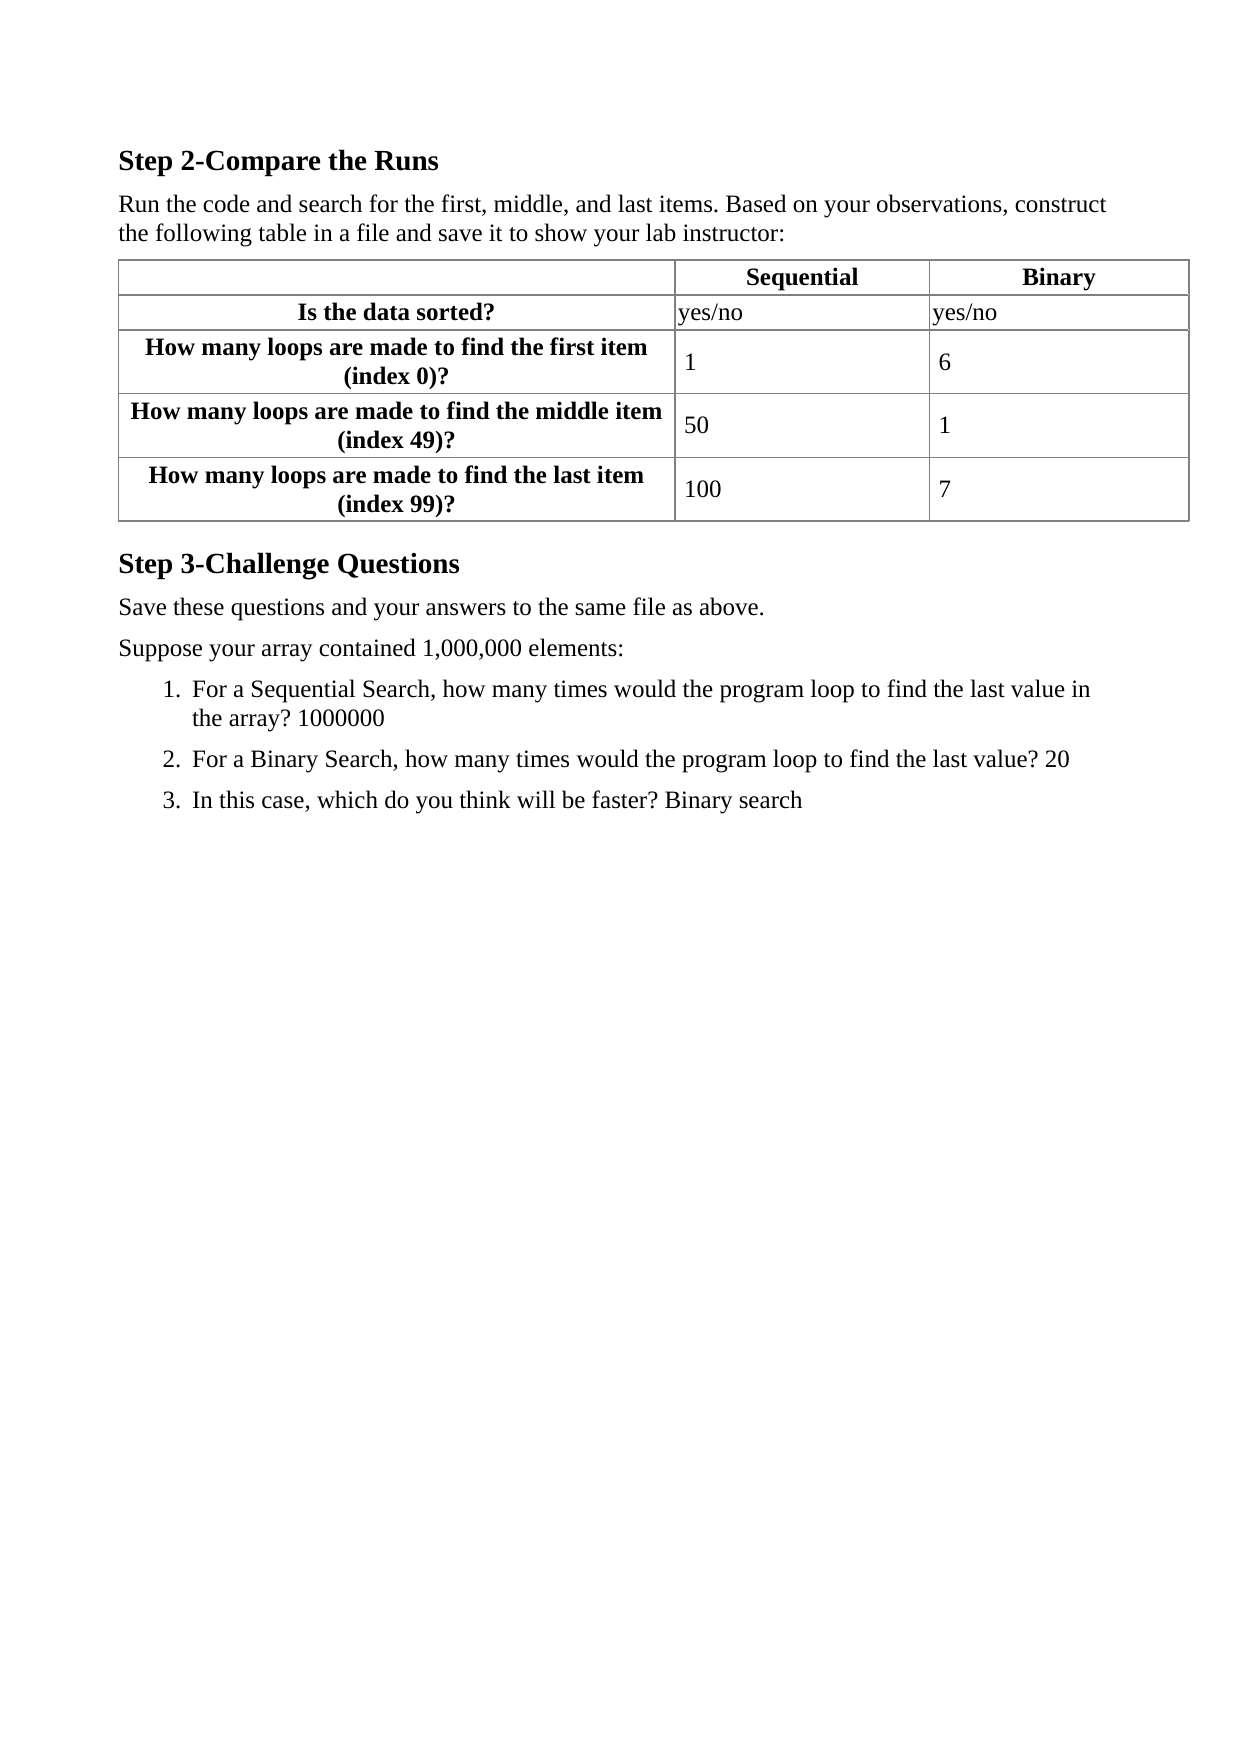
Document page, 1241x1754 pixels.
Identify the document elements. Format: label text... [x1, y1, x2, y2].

list For a Sequential Search, how many times would the program loop to find the last value in the array? 1000000 [162, 674, 1122, 732]
table_header [119, 261, 674, 294]
table_cell 100 [676, 458, 929, 520]
subtitle Step 2-Compare the Runs [118, 143, 1122, 177]
table_cell How many loops are made to find the middle item (index 49)? [119, 394, 674, 457]
text Save these questions and your answers to the same file as above. [118, 592, 1122, 621]
table_cell How many loops are made to find the last item (index 99)? [119, 458, 674, 520]
text Suppose your array contained 1,000,000 elements: [118, 633, 1122, 662]
table_header Binary [930, 261, 1188, 294]
table_header Sequential [676, 261, 929, 294]
table_cell How many loops are made to find the first item (index 0)? [119, 331, 674, 393]
table_cell 50 [676, 394, 929, 457]
table_cell yes/no [930, 296, 1188, 329]
table_cell 1 [676, 331, 929, 393]
subtitle Step 3-Challenge Questions [118, 546, 1122, 579]
list In this case, which do you think will be faster? Binary search [162, 786, 1122, 814]
table_cell yes/no [676, 296, 929, 329]
table_cell 1 [930, 394, 1188, 457]
table_cell 7 [930, 458, 1188, 520]
text Run the code and search for the first, middle, and last items. Based on your observations, construct the following table in a file and save it to show your lab instructor: [118, 189, 1122, 247]
table_cell Is the data sorted? [119, 296, 674, 329]
table_cell 6 [930, 331, 1188, 393]
list For a Binary Search, how many times would the program loop to find the last value? 20 [162, 744, 1122, 773]
